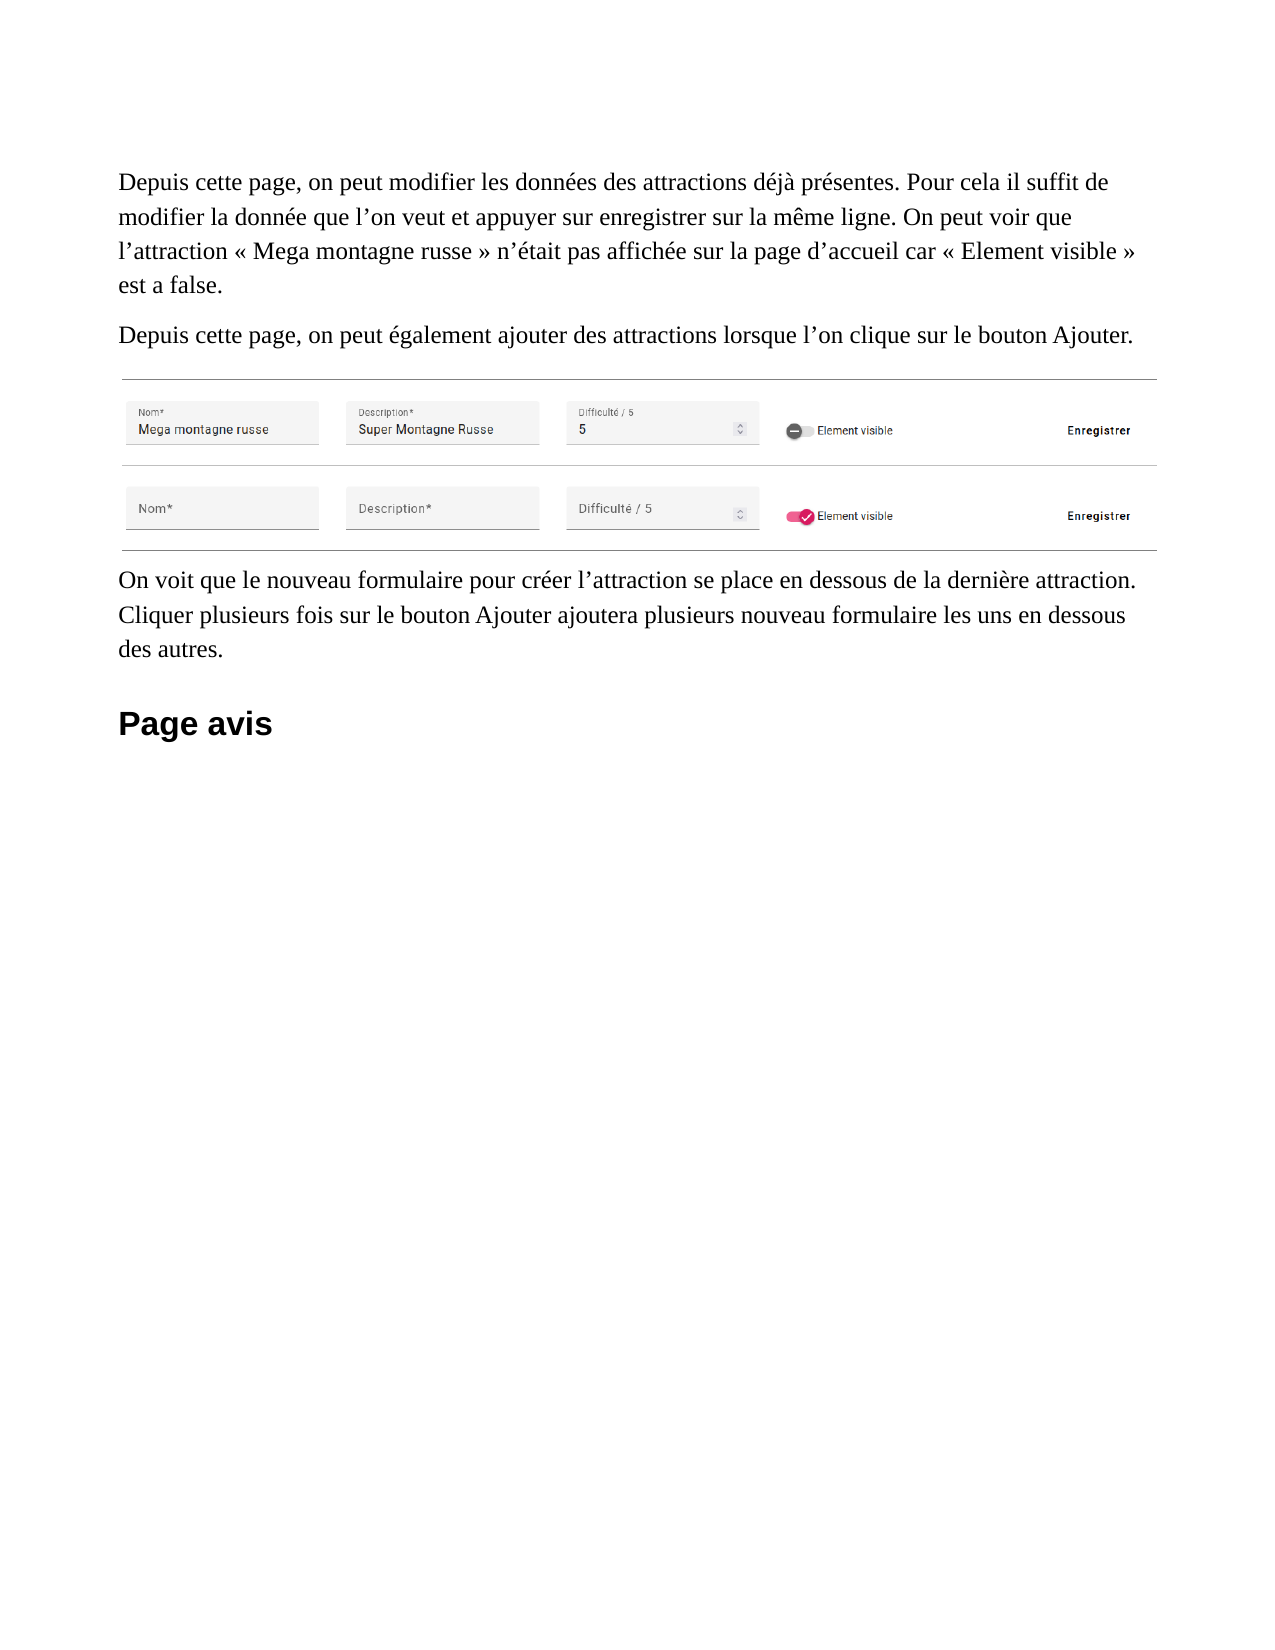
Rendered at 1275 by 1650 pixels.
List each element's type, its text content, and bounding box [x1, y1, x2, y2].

picture [118, 368, 1157, 560]
text Depuis cette page, on peut également ajouter des attractions lorsque l’on clique sur le bouton Ajouter. [118, 320, 1157, 348]
text Depuis cette page, on peut modifier les données des attractions déjà présentes. Pour cela il suffit de modifier la donnée que l’on veut et appuyer sur enregistrer sur la même ligne. On peut voir que l’attraction « Mega montagne russe » n’était pas affichée sur la page d’accueil car « Element visible » est a false. [118, 167, 1157, 299]
text On voit que le nouveau formulaire pour créer l’attraction se place en dessous de la dernière attraction. Cliquer plusieurs fois sur le bouton Ajouter ajoutera plusieurs nouveau formulaire les uns en dessous des autres. [118, 560, 1157, 663]
subtitle Page avis [118, 704, 1157, 743]
